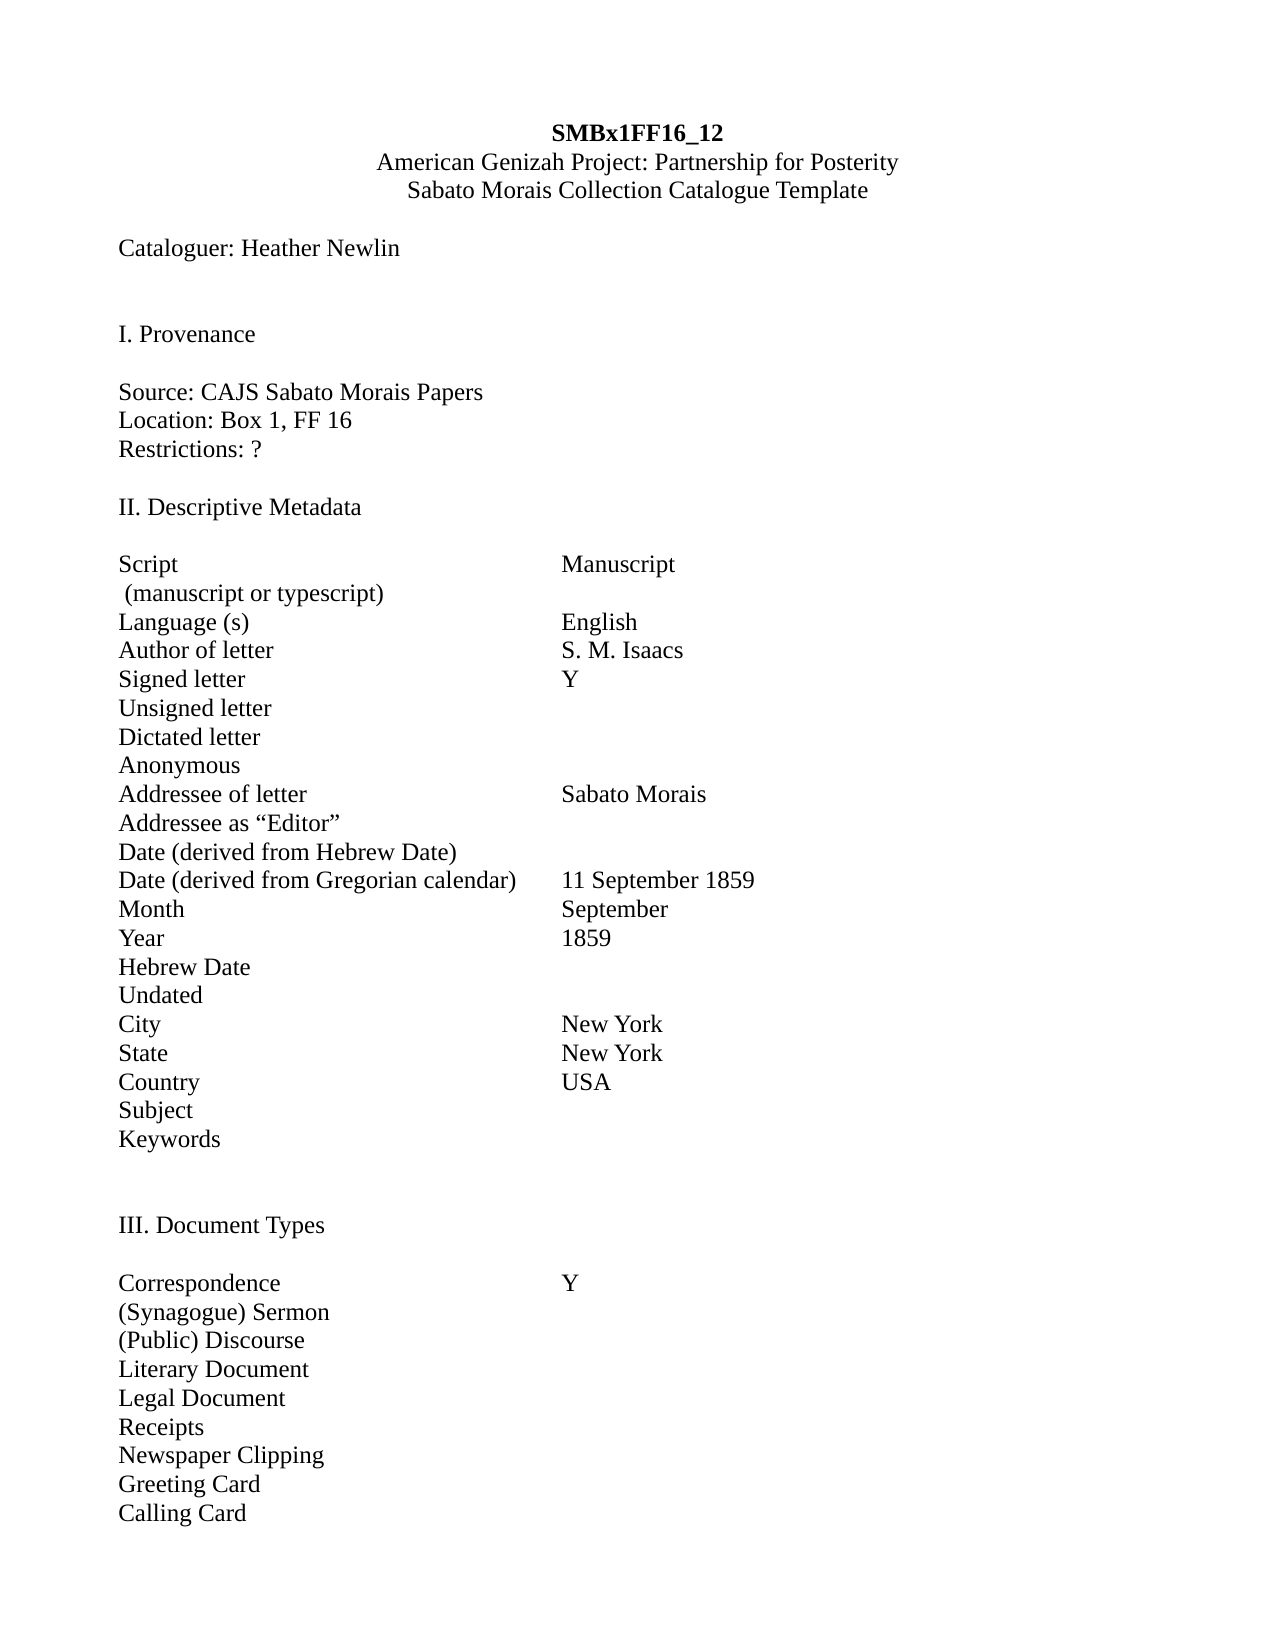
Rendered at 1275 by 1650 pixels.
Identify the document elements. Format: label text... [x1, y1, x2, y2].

text Newspaper Clipping [118, 1441, 1157, 1469]
text City New York [118, 1009, 1157, 1038]
text Undated [118, 981, 1157, 1009]
text (Synagogue) Sermon [118, 1297, 1157, 1326]
text Legal Document [118, 1383, 1157, 1412]
text Keywords [118, 1124, 1157, 1153]
text Date (derived from Gregorian calendar) 11 September 1859 [118, 866, 1157, 894]
text III. Document Types [118, 1211, 1157, 1239]
text Subject [118, 1096, 1157, 1124]
text Year 1859 [118, 923, 1157, 952]
text Hebrew Date [118, 952, 1157, 981]
text (Public) Discourse [118, 1326, 1157, 1354]
text Greeting Card [118, 1469, 1157, 1498]
text Source: CAJS Sabato Morais Papers [118, 377, 1157, 406]
text Calling Card [118, 1498, 1157, 1527]
text American Genizah Project: Partnership for Posterity [118, 147, 1157, 176]
text Signed letter Y [118, 664, 1157, 693]
text SMBx1FF16_12 [118, 118, 1157, 147]
text Sabato Morais Collection Catalogue Template [118, 176, 1157, 204]
text State New York [118, 1038, 1157, 1067]
text I. Provenance [118, 319, 1157, 348]
text Language (s) English [118, 607, 1157, 636]
text Month September [118, 894, 1157, 923]
text Correspondence Y [118, 1268, 1157, 1297]
text Literary Document [118, 1354, 1157, 1383]
text Addressee of letter Sabato Morais [118, 779, 1157, 808]
text Unsigned letter [118, 693, 1157, 722]
text Receipts [118, 1412, 1157, 1441]
text Dictated letter [118, 722, 1157, 751]
text Script Manuscript [118, 549, 1157, 578]
text Anonymous [118, 751, 1157, 779]
text II. Descriptive Metadata [118, 492, 1157, 521]
text Country USA [118, 1067, 1157, 1096]
text Date (derived from Hebrew Date) [118, 837, 1157, 866]
text Cataloguer: Heather Newlin [118, 233, 1157, 262]
text Author of letter S. M. Isaacs [118, 636, 1157, 664]
text (manuscript or typescript) [118, 578, 1157, 607]
text Restrictions: ? [118, 434, 1157, 463]
text Location: Box 1, FF 16 [118, 406, 1157, 434]
text Addressee as “Editor” [118, 808, 1157, 837]
